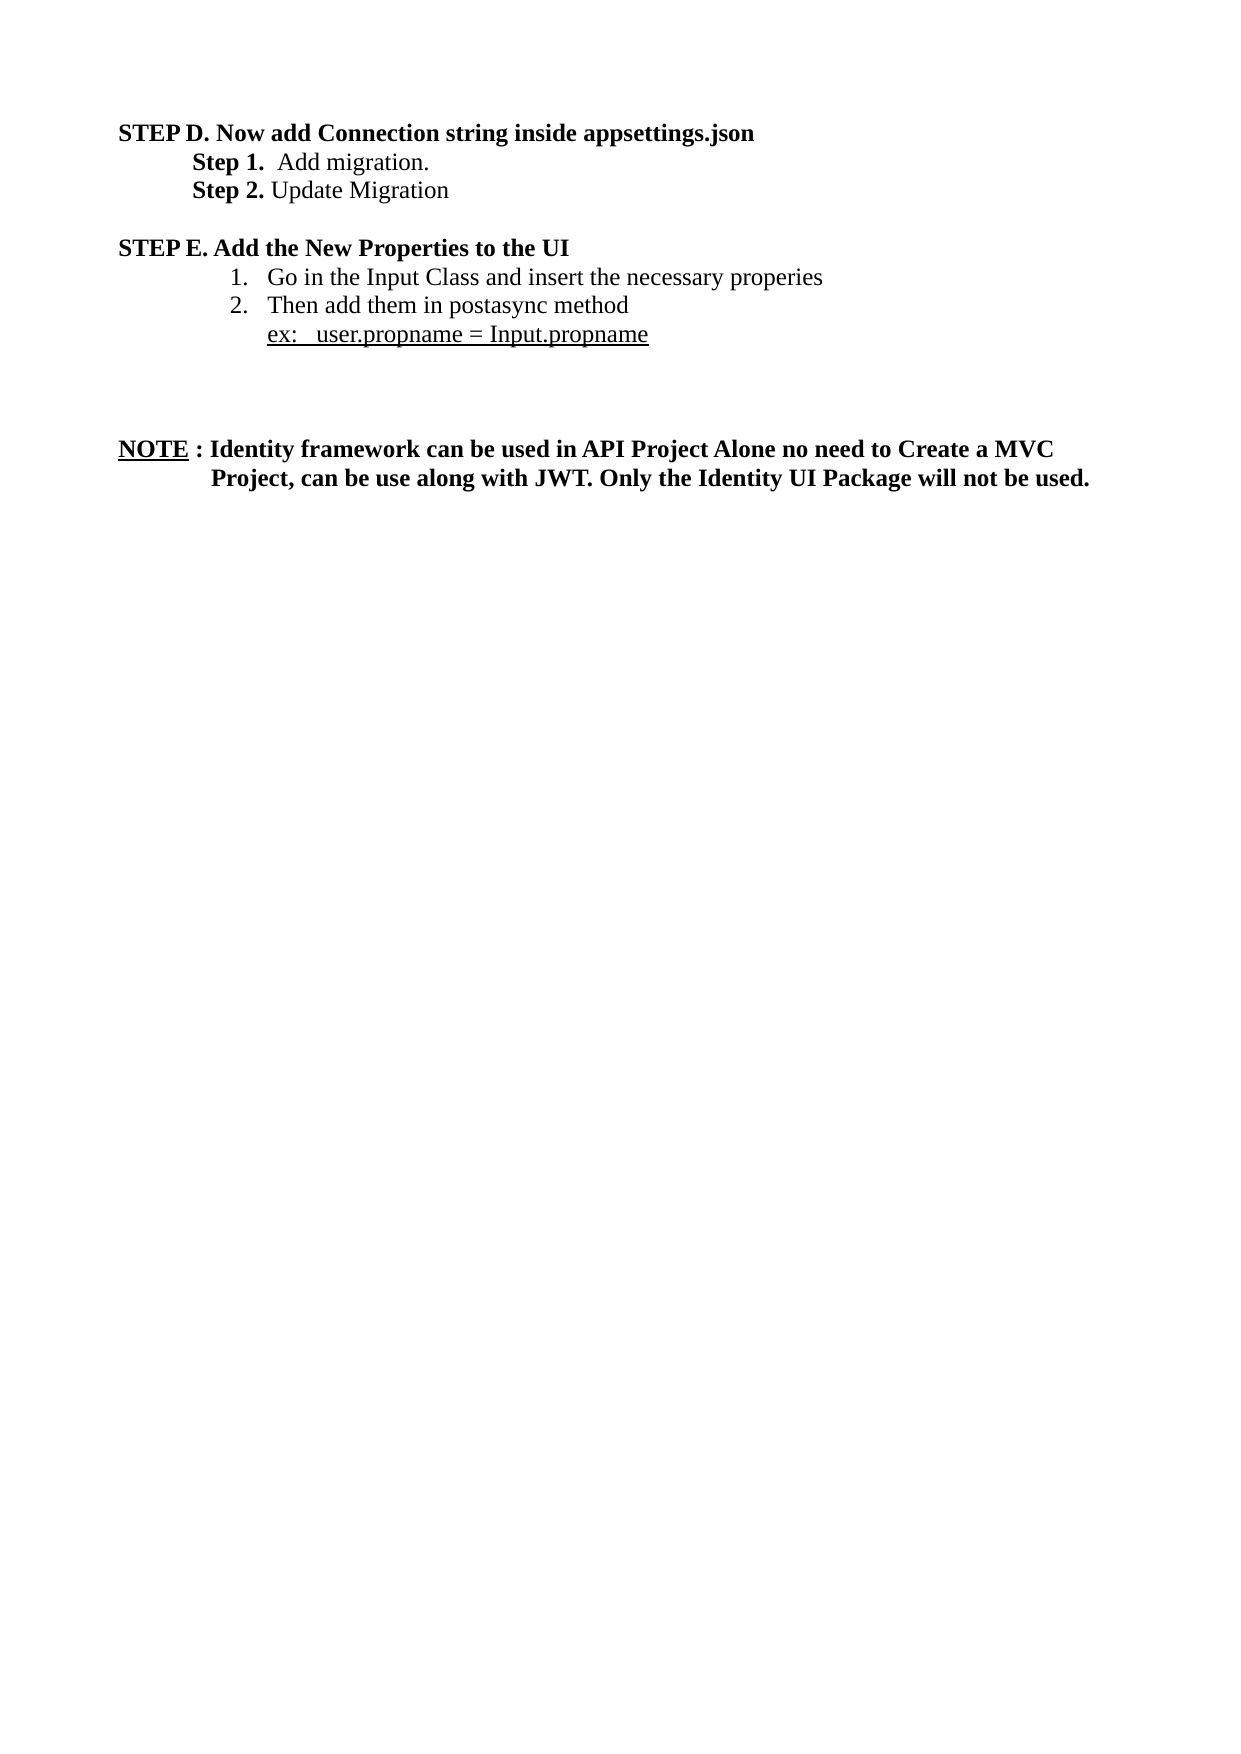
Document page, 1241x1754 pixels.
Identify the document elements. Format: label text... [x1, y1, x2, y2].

text NOTE : Identity framework can be used in API Project Alone no need to Create a MVC Project, can be use along with JWT. Only the Identity UI Package will not be used. [118, 434, 1122, 492]
text STEP E. Add the New Properties to the UI [118, 233, 1122, 262]
text STEP D. Now add Connection string inside appsettings.json [118, 118, 1122, 147]
list ex: user.propname = Input.propname [229, 319, 1122, 348]
list Go in the Input Class and insert the necessary properies [229, 262, 1122, 291]
text Step 2. Update Migration [118, 176, 1122, 204]
list Then add them in postasync method [229, 291, 1122, 319]
text Step 1. Add migration. [118, 147, 1122, 176]
